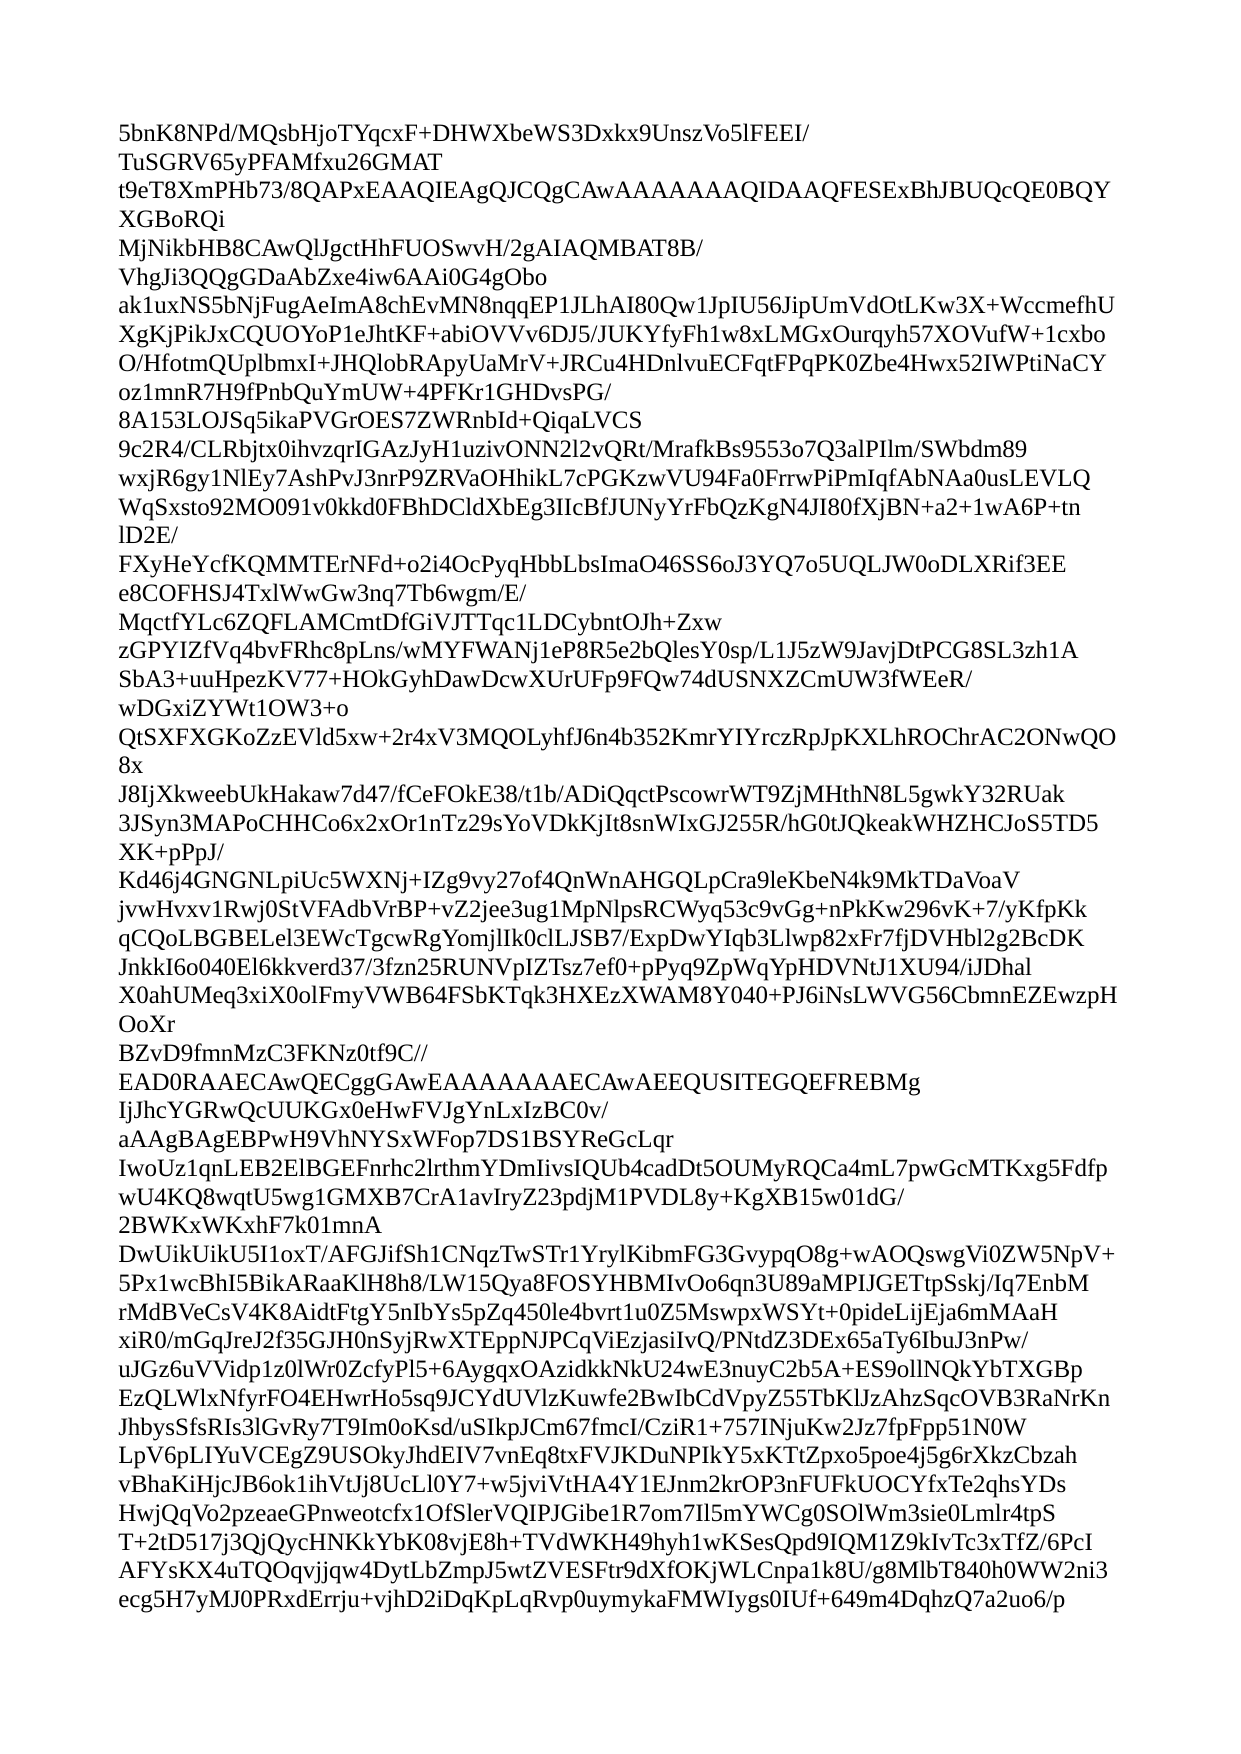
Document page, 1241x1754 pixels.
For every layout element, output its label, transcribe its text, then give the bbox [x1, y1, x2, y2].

text lD2E/FXyHeYcfKQMMTErNFd+o2i4OcPyqHbbLbsImaO46SS6oJ3YQ7o5UQLJW0oDLXRif3EE [118, 521, 1122, 578]
text HwjQqVo2pzeaeGPnweotcfx1OfSlerVQIPJGibe1R7om7Il5mYWCg0SOlWm3sie0Lmlr4tpS [118, 1498, 1122, 1527]
text rMdBVeCsV4K8AidtFtgY5nIbYs5pZq450le4bvrt1u0Z5MswpxWSYt+0pideLijEja6mMAaH [118, 1297, 1122, 1326]
text IwoUz1qnLEB2ElBGEFnrhc2lrthmYDmIivsIQUb4cadDt5OUMyRQCa4mL7pwGcMTKxg5Fdfp [118, 1153, 1122, 1182]
text XgKjPikJxCQUOYoP1eJhtKF+abiOVVv6DJ5/JUKYfyFh1w8xLMGxOurqyh57XOVufW+1cxbo [118, 319, 1122, 348]
text AFYsKX4uTQOqvjjqw4DytLbZmpJ5wtZVESFtr9dXfOKjWLCnpa1k8U/g8MlbT840h0WW2ni3 [118, 1556, 1122, 1584]
text zGPYIZfVq4bvFRhc8pLns/wMYFWANj1eP8R5e2bQlesY0sp/L1J5zW9JavjDtPCG8SL3zh1A [118, 636, 1122, 664]
text EzQLWlxNfyrFO4EHwrHo5sq9JCYdUVlzKuwfe2BwIbCdVpyZ55TbKlJzAhzSqcOVB3RaNrKn [118, 1383, 1122, 1412]
text WqSxsto92MO091v0kkd0FBhDCldXbEg3IIcBfJUNyYrFbQzKgN4JI80fXjBN+a2+1wA6P+tn [118, 492, 1122, 521]
text X0ahUMeq3xiX0olFmyVWB64FSbKTqk3HXEzXWAM8Y040+PJ6iNsLWVG56CbmnEZEwzpHOoXr [118, 981, 1122, 1038]
text XK+pPpJ/Kd46j4GNGNLpiUc5WXNj+IZg9vy27of4QnWnAHGQLpCra9leKbeN4k9MkTDaVoaV [118, 837, 1122, 894]
text vBhaKiHjcJB6ok1ihVtJj8UcLl0Y7+w5jviVtHA4Y1EJnm2krOP3nFUFkUOCYfxTe2qhsYDs [118, 1469, 1122, 1498]
text BZvD9fmnMzC3FKNz0tf9C//EAD0RAAECAwQECggGAwEAAAAAAAECAwAEEQUSITEGQEFREBMg [118, 1038, 1122, 1096]
text 3JSyn3MAPoCHHCo6x2xOr1nTz29sYoVDkKjIt8snWIxGJ255R/hG0tJQkeakWHZHCJoS5TD5 [118, 808, 1122, 837]
text ak1uxNS5bNjFugAeImA8chEvMN8nqqEP1JLhAI80Qw1JpIU56JipUmVdOtLKw3X+WccmefhU [118, 291, 1122, 319]
text O/HfotmQUplbmxI+JHQlobRApyUaMrV+JRCu4HDnlvuECFqtFPqPK0Zbe4Hwx52IWPtiNaCY [118, 348, 1122, 377]
text wxjR6gy1NlEy7AshPvJ3nrP9ZRVaOHhikL7cPGKzwVU94Fa0FrrwPiPmIqfAbNAa0usLEVLQ [118, 463, 1122, 492]
text jvwHvxv1Rwj0StVFAdbVrBP+vZ2jee3ug1MpNlpsRCWyq53c9vGg+nPkKw296vK+7/yKfpKk [118, 894, 1122, 923]
text qCQoLBGBELel3EWcTgcwRgYomjlIk0clLJSB7/ExpDwYIqb3Llwp82xFr7fjDVHbl2g2BcDK [118, 923, 1122, 952]
text 5Px1wcBhI5BikARaaKlH8h8/LW15Qya8FOSYHBMIvOo6qn3U89aMPIJGETtpSskj/Iq7EnbM [118, 1268, 1122, 1297]
text xiR0/mGqJreJ2f35GJH0nSyjRwXTEppNJPCqViEzjasiIvQ/PNtdZ3DEx65aTy6IbuJ3nPw/ [118, 1326, 1122, 1354]
text 9c2R4/CLRbjtx0ihvzqrIGAzJyH1uzivONN2l2vQRt/MrafkBs9553o7Q3alPIlm/SWbdm89 [118, 434, 1122, 463]
text ecg5H7yMJ0PRxdErrju+vjhD2iDqKpLqRvp0uymykaFMWIygs0IUf+649m4DqhzQ7a2uo6/p [118, 1584, 1122, 1613]
text J8IjXkweebUkHakaw7d47/fCeFOkE38/t1b/ADiQqctPscowrWT9ZjMHthN8L5gwkY32RUak [118, 779, 1122, 808]
text T+2tD517j3QjQycHNKkYbK08vjE8h+TVdWKH49hyh1wKSesQpd9IQM1Z9kIvTc3xTfZ/6PcI [118, 1527, 1122, 1556]
text DwUikUikU5I1oxT/AFGJifSh1CNqzTwSTr1YrylKibmFG3GvypqO8g+wAOQswgVi0ZW5NpV+ [118, 1239, 1122, 1268]
text SbA3+uuHpezKV77+HOkGyhDawDcwXUrUFp9FQw74dUSNXZCmUW3fWEeR/wDGxiZYWt1OW3+o [118, 664, 1122, 722]
text oz1mnR7H9fPnbQuYmUW+4PFKr1GHDvsPG/8A153LOJSq5ikaPVGrOES7ZWRnbId+QiqaLVCS [118, 377, 1122, 434]
text t9eT8XmPHb73/8QAPxEAAQIEAgQJCQgCAwAAAAAAAQIDAAQFESExBhJBUQcQE0BQYXGBoRQi [118, 176, 1122, 233]
text uJGz6uVVidp1z0lWr0ZcfyPl5+6AygqxOAzidkkNkU24wE3nuyC2b5A+ES9ollNQkYbTXGBp [118, 1354, 1122, 1383]
text IjJhcYGRwQcUUKGx0eHwFVJgYnLxIzBC0v/aAAgBAgEBPwH9VhNYSxWFop7DS1BSYReGcLqr [118, 1096, 1122, 1153]
text QtSXFXGKoZzEVld5xw+2r4xV3MQOLyhfJ6n4b352KmrYIYrczRpJpKXLhROChrAC2ONwQO8x [118, 722, 1122, 779]
text wU4KQ8wqtU5wg1GMXB7CrA1avIryZ23pdjM1PVDL8y+KgXB15w01dG/2BWKxWKxhF7k01mnA [118, 1182, 1122, 1239]
text 5bnK8NPd/MQsbHjoTYqcxF+DHWXbeWS3Dxkx9UnszVo5lFEEI/TuSGRV65yPFAMfxu26GMAT [118, 118, 1122, 176]
text e8COFHSJ4TxlWwGw3nq7Tb6wgm/E/MqctfYLc6ZQFLAMCmtDfGiVJTTqc1LDCybntOJh+Zxw [118, 578, 1122, 636]
text LpV6pLIYuVCEgZ9USOkyJhdEIV7vnEq8txFVJKDuNPIkY5xKTtZpxo5poe4j5g6rXkzCbzah [118, 1441, 1122, 1469]
text MjNikbHB8CAwQlJgctHhFUOSwvH/2gAIAQMBAT8B/VhgJi3QQgGDaAbZxe4iw6AAi0G4gObo [118, 233, 1122, 291]
text JhbysSfsRIs3lGvRy7T9Im0oKsd/uSIkpJCm67fmcI/CziR1+757INjuKw2Jz7fpFpp51N0W [118, 1412, 1122, 1441]
text JnkkI6o040El6kkverd37/3fzn25RUNVpIZTsz7ef0+pPyq9ZpWqYpHDVNtJ1XU94/iJDhal [118, 952, 1122, 981]
